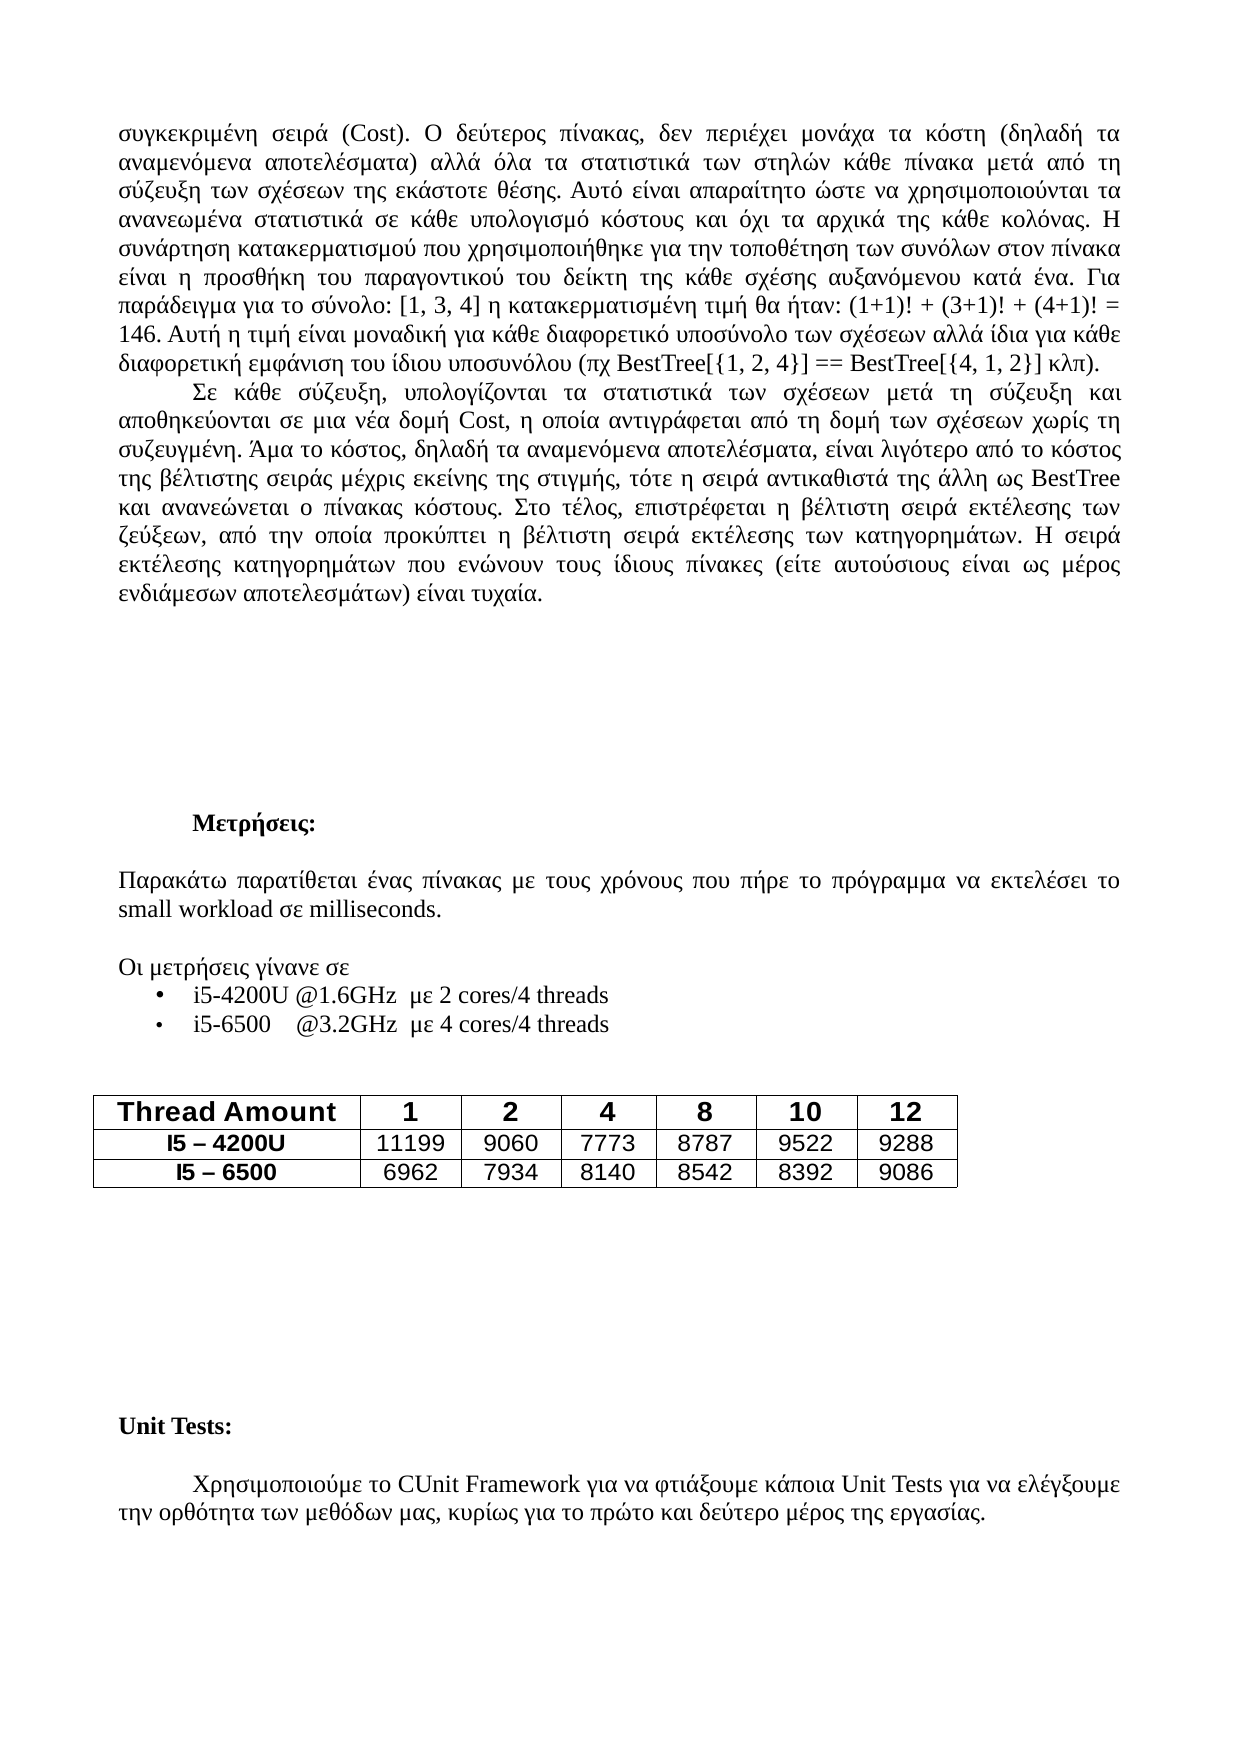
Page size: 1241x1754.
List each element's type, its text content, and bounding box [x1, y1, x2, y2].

text συγκεκριμένη σειρά (Cost). Ο δεύτερος πίνακας, δεν περιέχει μονάχα τα κόστη (δηλαδή τα αναμενόμενα αποτελέσματα) αλλά όλα τα στατιστικά των στηλών κάθε πίνακα μετά από τη σύζευξη των σχέσεων της εκάστοτε θέσης. Αυτό είναι απαραίτητο ώστε να χρησιμοποιούνται τα ανανεωμένα στατιστικά σε κάθε υπολογισμό κόστους και όχι τα αρχικά της κάθε κολόνας. Η συνάρτηση κατακερματισμού που χρησιμοποιήθηκε για την τοποθέτηση των συνόλων στον πίνακα είναι η προσθήκη του παραγοντικού του δείκτη της κάθε σχέσης αυξανόμενου κατά ένα. Για παράδειγμα για το σύνολο: [1, 3, 4] η κατακερματισμένη τιμή θα ήταν: (1+1)! + (3+1)! + (4+1)! = 146. Αυτή η τιμή είναι μοναδική για κάθε διαφορετικό υποσύνολο των σχέσεων αλλά ίδια για κάθε διαφορετική εμφάνιση του ίδιου υποσυνόλου (πχ BestTree[{1, 2, 4}] == BestTree[{4, 1, 2}] κλπ). [118, 118, 1122, 377]
text Οι μετρήσεις γίνανε σε [118, 952, 1122, 981]
text Χρησιμοποιούμε το CUnit Framework για να φτιάξουμε κάποια Unit Tests για να ελέγξουμε την ορθότητα των μεθόδων μας, κυρίως για το πρώτο και δεύτερο μέρος της εργασίας. [118, 1469, 1122, 1526]
text Σε κάθε σύζευξη, υπολογίζονται τα στατιστικά των σχέσεων μετά τη σύζευξη και αποθηκεύονται σε μια νέα δομή Cost, η οποία αντιγράφεται από τη δομή των σχέσεων χωρίς τη συζευγμένη. Άμα το κόστος, δηλαδή τα αναμενόμενα αποτελέσματα, είναι λιγότερο από το κόστος της βέλτιστης σειράς μέχρις εκείνης της στιγμής, τότε η σειρά αντικαθιστά της άλλη ως BestTree και ανανεώνεται ο πίνακας κόστους. Στο τέλος, επιστρέφεται η βέλτιστη σειρά εκτέλεσης των ζεύξεων, από την οποία προκύπτει η βέλτιστη σειρά εκτέλεσης των κατηγορημάτων. Η σειρά εκτέλεσης κατηγορημάτων που ενώνουν τους ίδιους πίνακες (είτε αυτούσιους είναι ως μέρος ενδιάμεσων αποτελεσμάτων) είναι τυχαία. [118, 377, 1122, 607]
text Unit Tests: [118, 1411, 1122, 1440]
list i5-4200U @1.6GHz με 2 cores/4 threads [156, 981, 1122, 1009]
text Παρακάτω παρατίθεται ένας πίνακας με τους χρόνους που πήρε το πρόγραμμα να εκτελέσει το small workload σε milliseconds. [118, 866, 1122, 923]
text Μετρήσεις: [118, 808, 1122, 837]
list i5-6500 @3.2GHz με 4 cores/4 threads [156, 1009, 1122, 1038]
